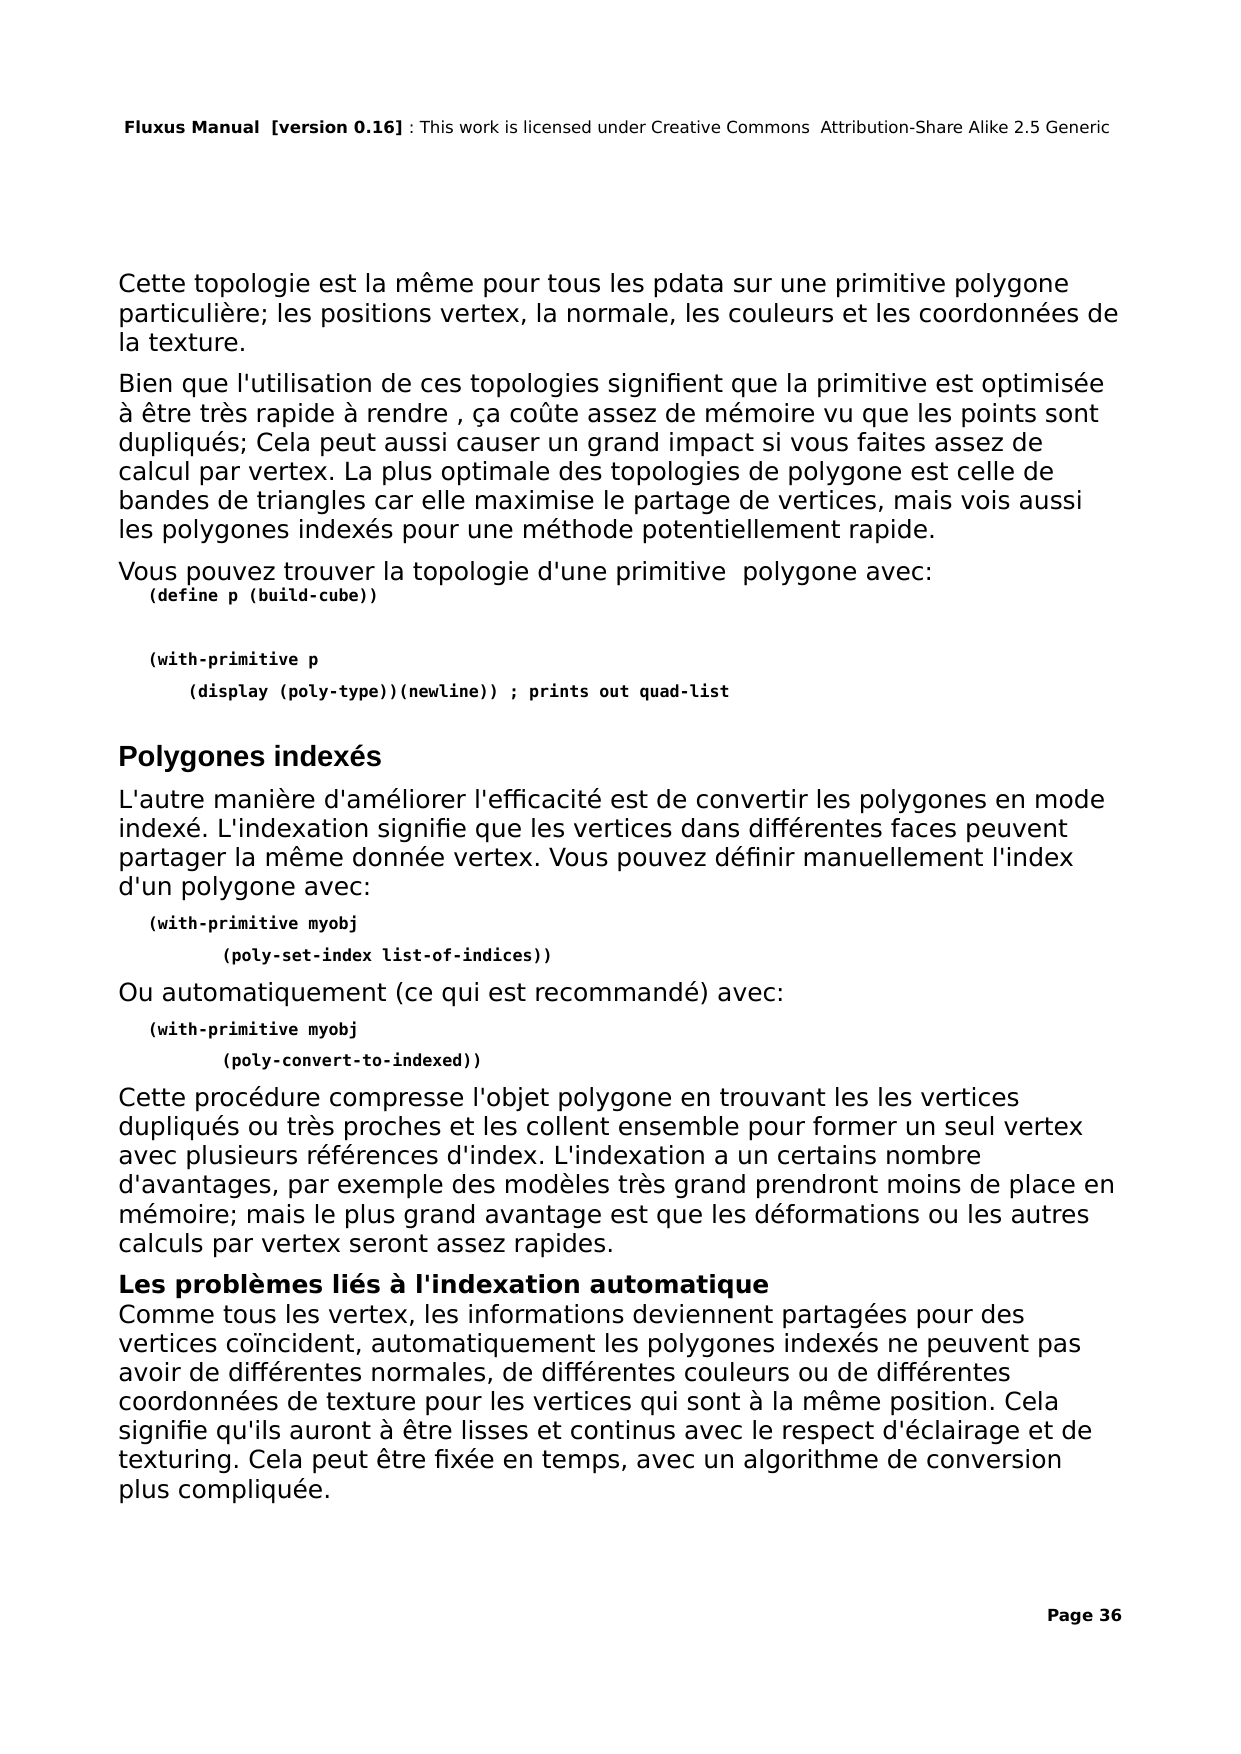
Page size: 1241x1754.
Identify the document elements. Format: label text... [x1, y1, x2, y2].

text (display (poly-type))(newline)) ; prints out quad-list [148, 682, 1122, 701]
text L'autre manière d'améliorer l'efficacité est de convertir les polygones en mode indexé. L'indexation signifie que les vertices dans différentes faces peuvent partager la même donnée vertex. Vous pouvez définir manuellement l'index d'un polygone avec: [118, 785, 1122, 902]
text Vous pouvez trouver la topologie d'une primitive polygone avec: [118, 557, 1122, 586]
text Ou automatiquement (ce qui est recommandé) avec: [118, 978, 1122, 1007]
text (poly-convert-to-indexed)) [148, 1051, 1122, 1071]
text (define p (build-cube)) [148, 586, 1122, 606]
text Cette procédure compresse l'objet polygone en trouvant les les vertices dupliqués ou très proches et les collent ensemble pour former un seul vertex avec plusieurs références d'index. L'indexation a un certains nombre d'avantages, par exemple des modèles très grand prendront moins de place en mémoire; mais le plus grand avantage est que les déformations ou les autres calculs par vertex seront assez rapides. [118, 1083, 1122, 1258]
text (with-primitive myobj [148, 914, 1122, 933]
text (with-primitive myobj [148, 1019, 1122, 1039]
text (with-primitive p [148, 650, 1122, 669]
text (poly-set-index list-of-indices)) [148, 946, 1122, 965]
text Bien que l'utilisation de ces topologies signifient que la primitive est optimisée à être très rapide à rendre , ça coûte assez de mémoire vu que les points sont dupliqués; Cela peut aussi causer un grand impact si vous faites assez de calcul par vertex. La plus optimale des topologies de polygone est celle de bandes de triangles car elle maximise le partage de vertices, mais vois aussi les polygones indexés pour une méthode potentiellement rapide. [118, 370, 1122, 545]
text Les problèmes liés à l'indexation automatique [118, 1271, 1122, 1300]
text Comme tous les vertex, les informations deviennent partagées pour des vertices coïncident, automatiquement les polygones indexés ne peuvent pas avoir de différentes normales, de différentes couleurs ou de différentes coordonnées de texture pour les vertices qui sont à la même position. Cela signifie qu'ils auront à être lisses et continus avec le respect d'éclairage et de texturing. Cela peut être fixée en temps, avec un algorithme de conversion plus compliquée. [118, 1300, 1122, 1504]
subtitle Polygones indexés [118, 739, 1122, 772]
text Cette topologie est la même pour tous les pdata sur une primitive polygone particulière; les positions vertex, la normale, les couleurs et les coordonnées de la texture. [118, 270, 1122, 357]
